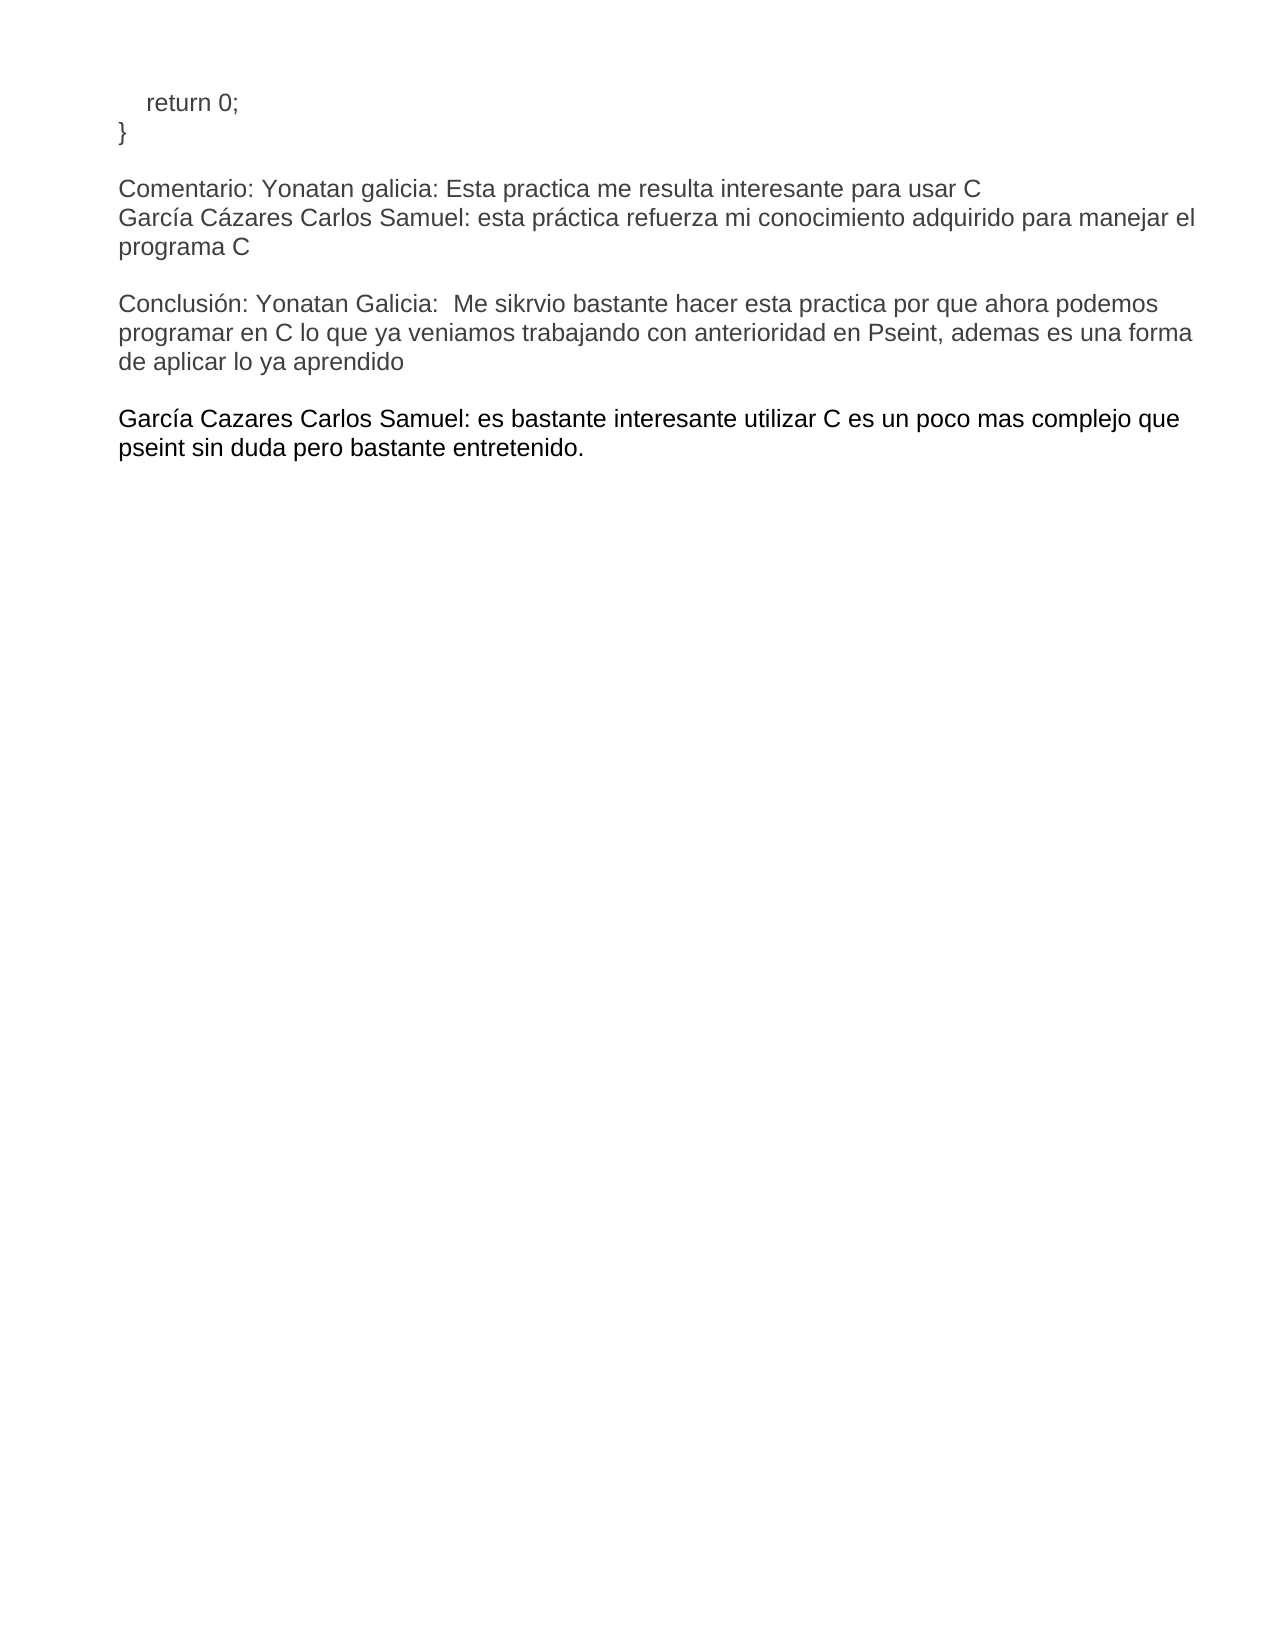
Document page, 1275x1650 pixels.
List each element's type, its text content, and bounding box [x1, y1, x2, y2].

text return 0; [118, 88, 1205, 117]
text Comentario: Yonatan galicia: Esta practica me resulta interesante para usar C [118, 174, 1205, 203]
text García Cázares Carlos Samuel: esta práctica refuerza mi conocimiento adquirido para manejar el programa C [118, 203, 1205, 260]
text Conclusión: Yonatan Galicia: Me sikrvio bastante hacer esta practica por que ahora podemos programar en C lo que ya veniamos trabajando con anterioridad en Pseint, ademas es una forma de aplicar lo ya aprendido [118, 289, 1205, 375]
text } [118, 117, 1205, 145]
text García Cazares Carlos Samuel: es bastante interesante utilizar C es un poco mas complejo que pseint sin duda pero bastante entretenido. [118, 404, 1205, 462]
